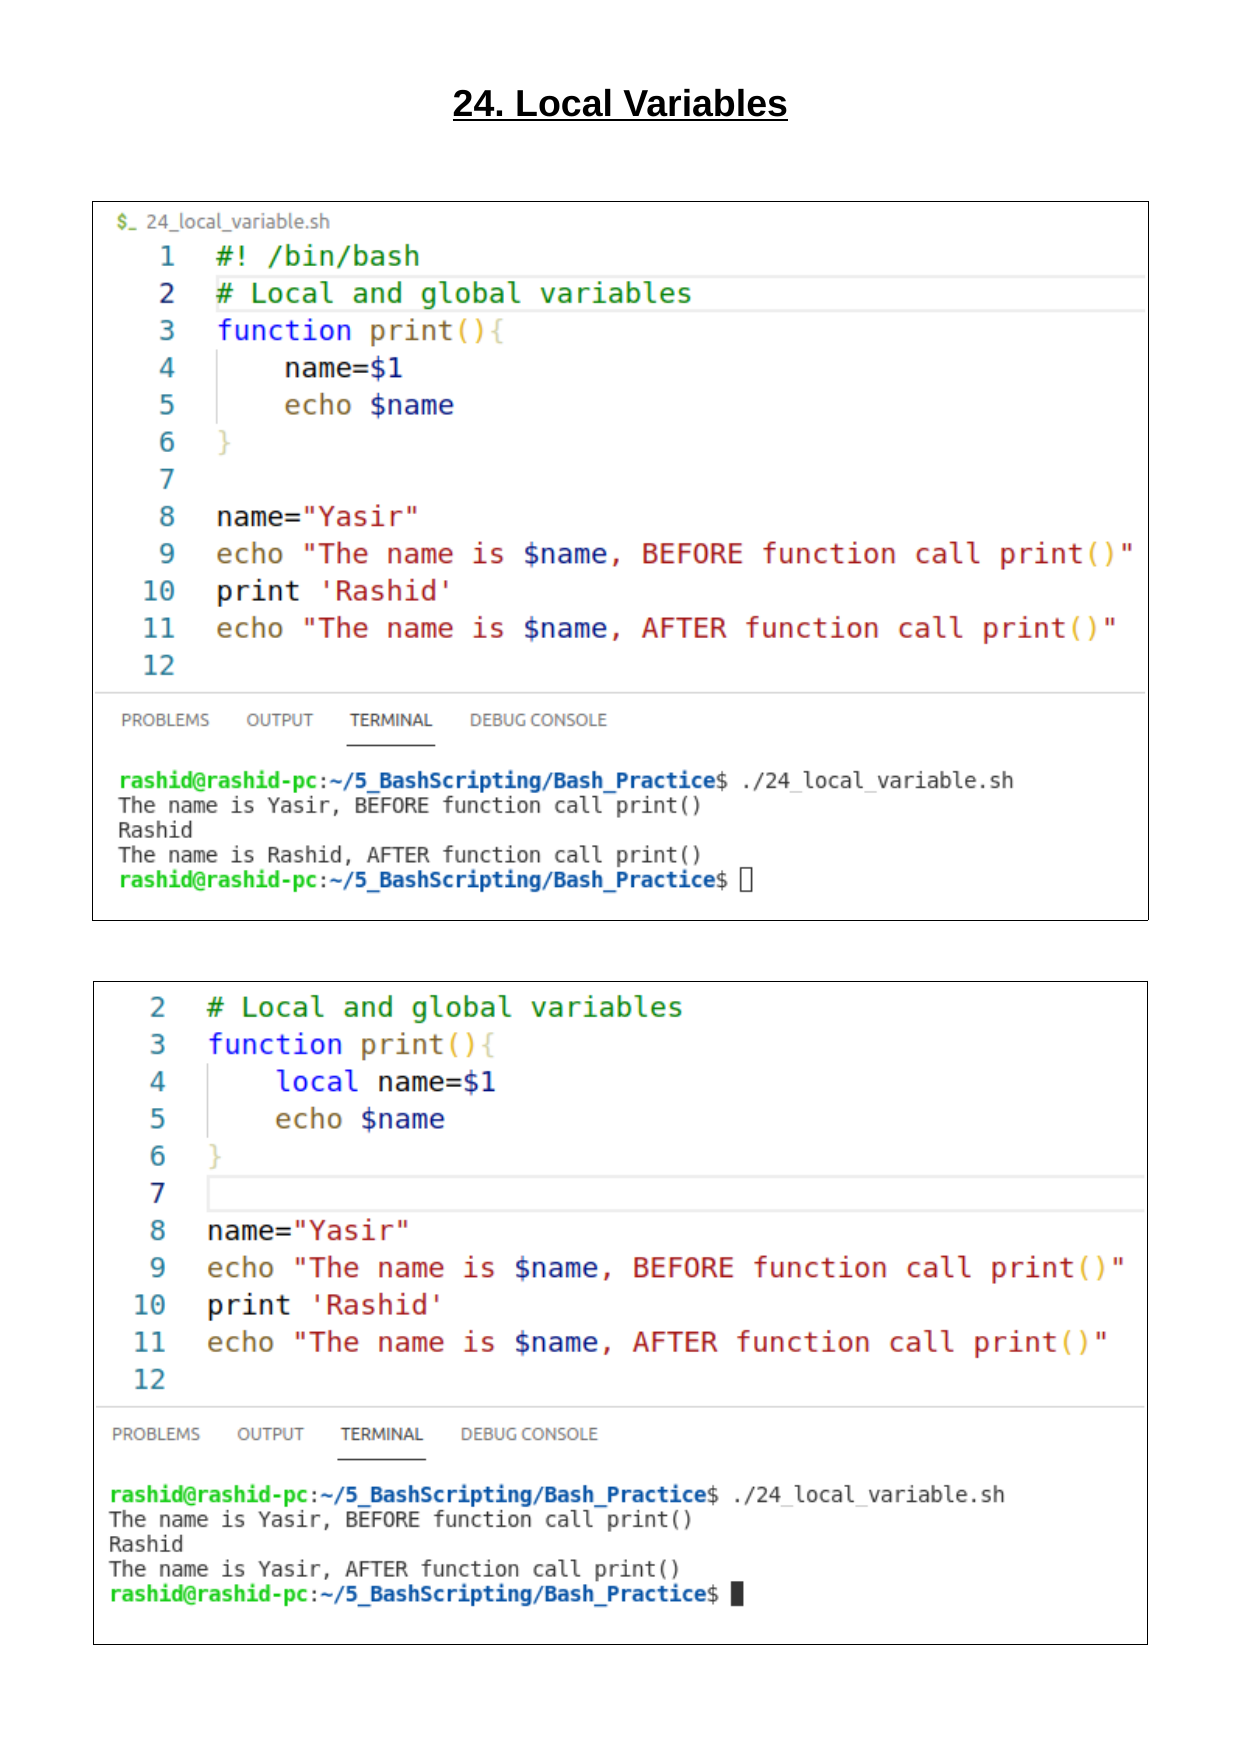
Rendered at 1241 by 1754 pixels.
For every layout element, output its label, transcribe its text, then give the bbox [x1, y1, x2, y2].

subtitle 24. Local Variables [75, 81, 1165, 124]
picture [95, 204, 1146, 917]
picture [96, 983, 1145, 1642]
